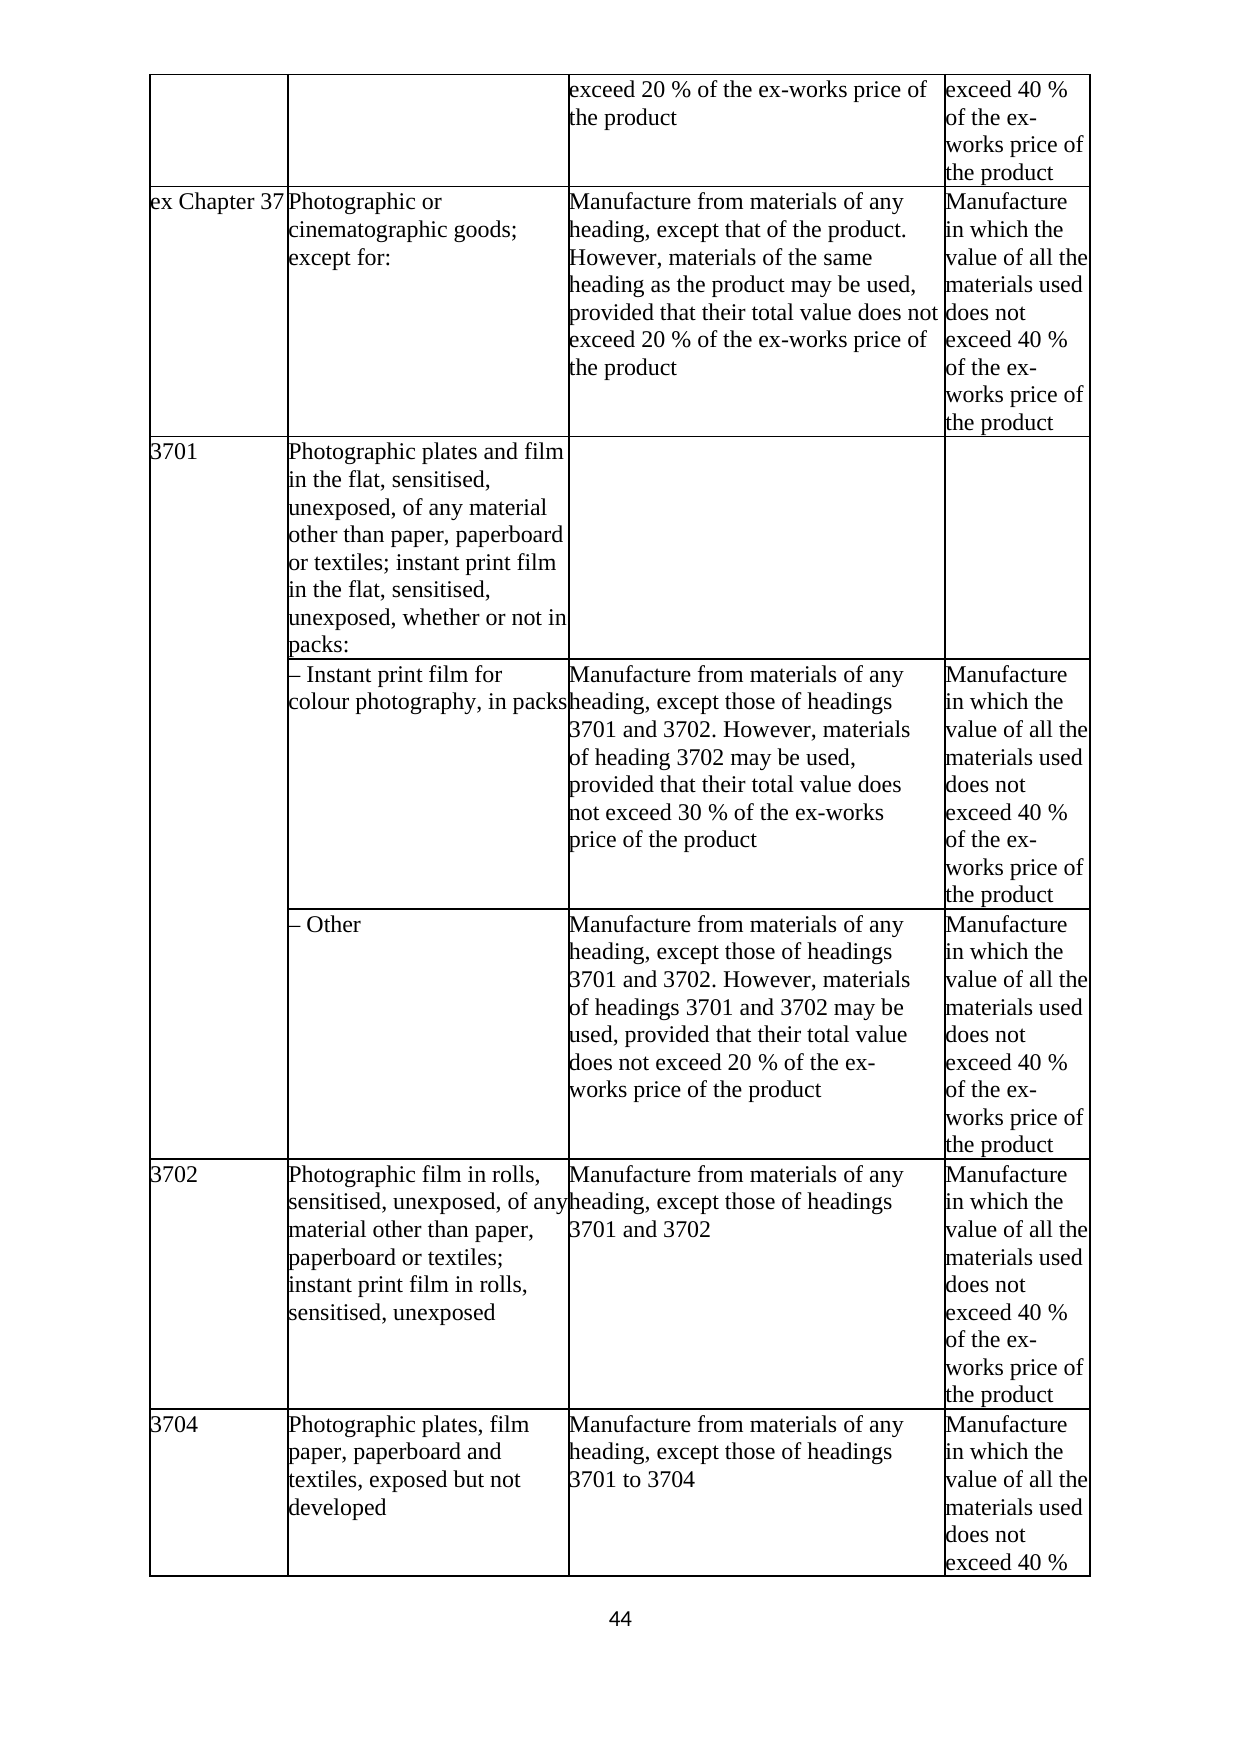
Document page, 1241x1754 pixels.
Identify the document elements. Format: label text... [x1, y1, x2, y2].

table_cell Manufacture in which the value of all the materials used does not exceed 40 % of the ex-works price of the product [946, 660, 1089, 908]
table_cell Photographic film in rolls, sensitised, unexposed, of any material other than paper, paperboard or textiles; instant print film in rolls, sensitised, unexposed [289, 1160, 568, 1408]
table_cell Manufacture in which the value of all the materials used does not exceed 40 % [946, 1410, 1089, 1575]
table_cell Photographic plates and film in the flat, sensitised, unexposed, of any material other than paper, paperboard or textiles; instant print film in the flat, sensitised, unexposed, whether or not in packs: [289, 437, 568, 658]
table_cell exceed 40 % of the ex-works price of the product [946, 75, 1089, 186]
table_cell Manufacture in which the value of all the materials used does not exceed 40 % of the ex-works price of the product [946, 1160, 1089, 1408]
table_cell Manufacture from materials of any heading, except those of headings 3701 and 3702. However, materials of heading 3702 may be used, provided that their total value does not exceed 30 % of the ex-works price of the product [570, 660, 944, 908]
table_cell Photographic plates, film paper, paperboard and textiles, exposed but not developed [289, 1410, 568, 1575]
table_cell – Other [289, 910, 568, 1158]
table_cell [570, 437, 944, 658]
table_cell Manufacture from materials of any heading, except those of headings 3701 and 3702 [570, 1160, 944, 1408]
table_cell 3702 [151, 1160, 287, 1408]
table_cell Photographic or cinematographic goods; except for: [289, 187, 568, 436]
table_cell [289, 75, 568, 186]
table_cell Manufacture from materials of any heading, except those of headings 3701 to 3704 [570, 1410, 944, 1575]
table_cell Manufacture from materials of any heading, except those of headings 3701 and 3702. However, materials of headings 3701 and 3702 may be used, provided that their total value does not exceed 20 % of the ex-works price of the product [570, 910, 944, 1158]
table_cell Manufacture in which the value of all the materials used does not exceed 40 % of the ex-works price of the product [946, 910, 1089, 1158]
table_cell – Instant print film for colour photography, in packs [289, 660, 568, 908]
table_cell Manufacture from materials of any heading, except that of the product. However, materials of the same heading as the product may be used, provided that their total value does not exceed 20 % of the ex-works price of the product [570, 187, 944, 436]
table_cell [946, 437, 1089, 658]
table_cell 3701 [151, 437, 287, 1158]
table_cell [151, 75, 287, 186]
table_cell Manufacture in which the value of all the materials used does not exceed 40 % of the ex-works price of the product [946, 187, 1089, 436]
table_cell exceed 20 % of the ex-works price of the product [570, 75, 944, 186]
table_cell 3704 [151, 1410, 287, 1575]
table_cell ex Chapter 37 [151, 187, 287, 436]
